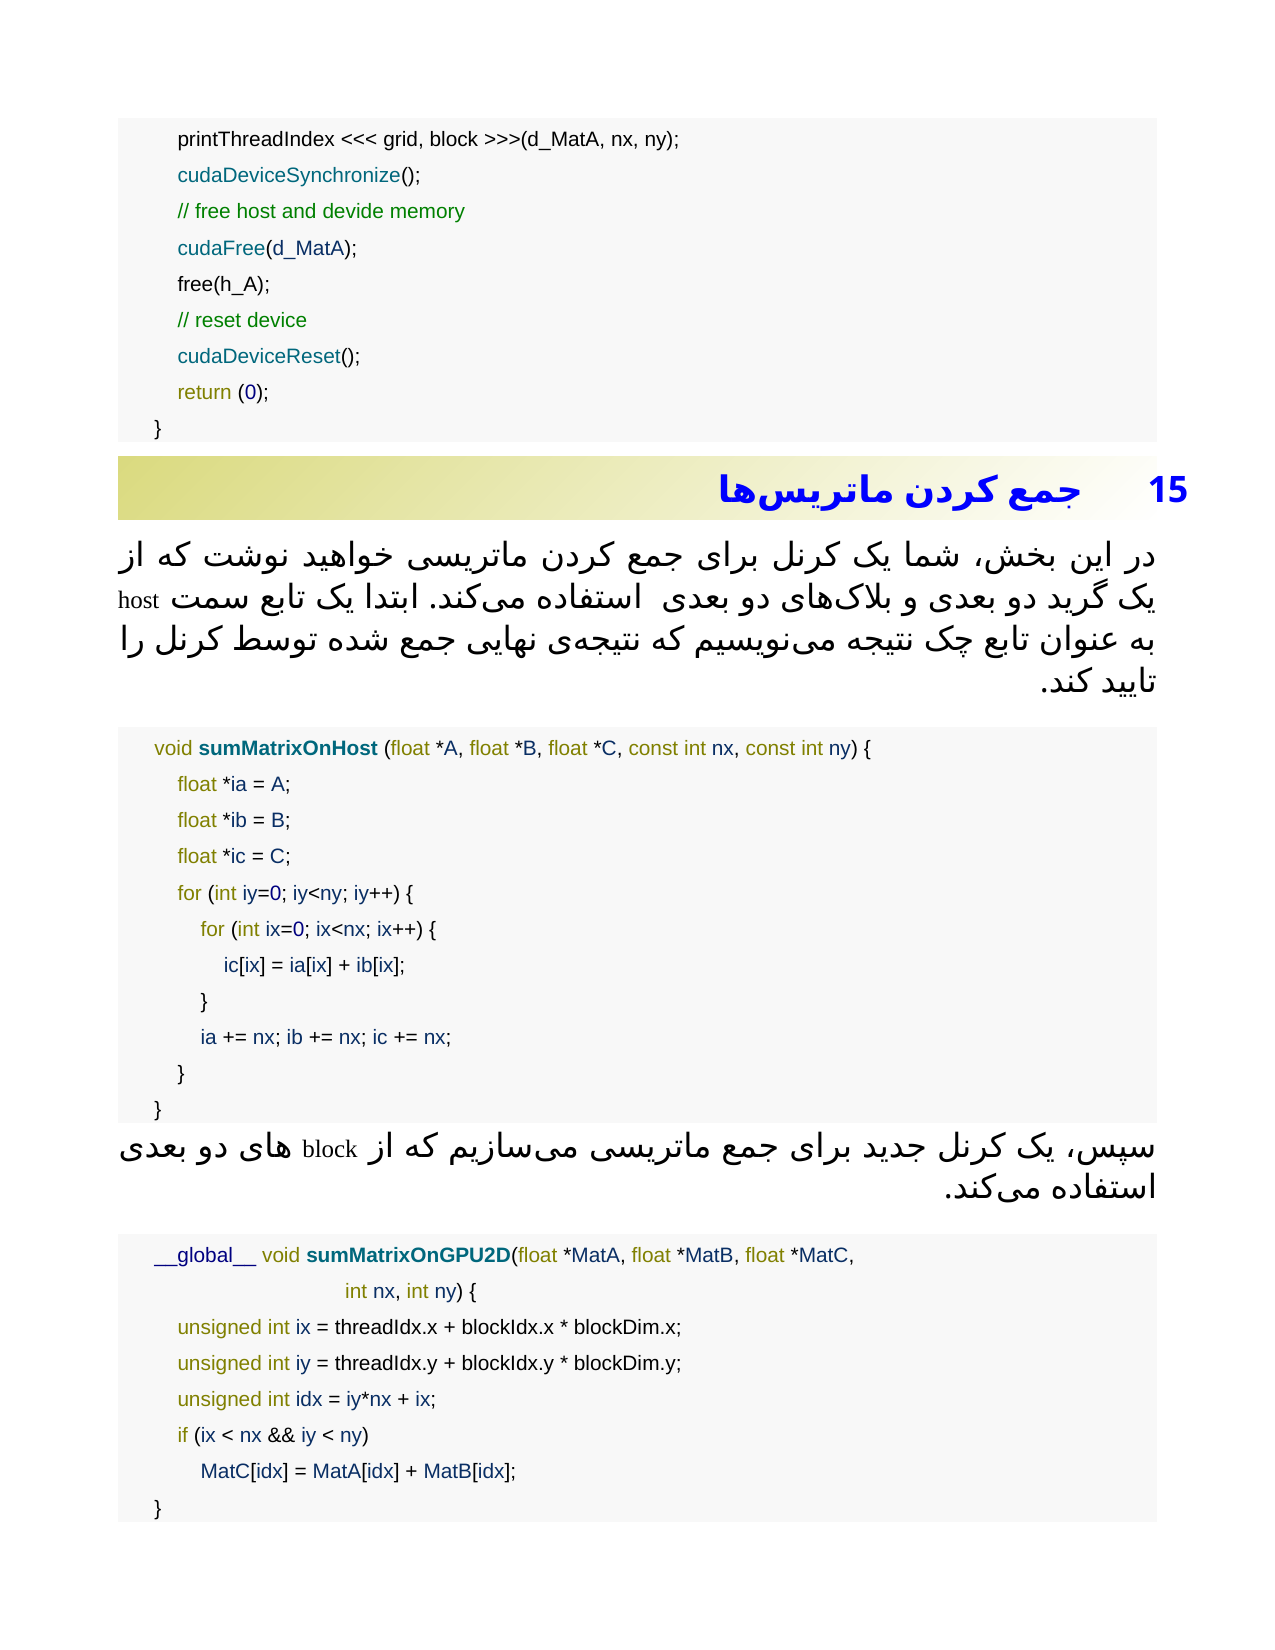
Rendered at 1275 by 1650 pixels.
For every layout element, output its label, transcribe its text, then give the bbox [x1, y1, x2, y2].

text printThreadIndex <<< grid, block >>>(d_MatA, nx, ny); [118, 118, 1157, 154]
text unsigned int idx = iy*nx + ix; [118, 1378, 1157, 1414]
text } [118, 1087, 1157, 1123]
text float *ia = A; [118, 763, 1157, 799]
text ia += nx; ib += nx; ic += nx; [118, 1015, 1157, 1051]
text MatC[idx] = MatA[idx] + MatB[idx]; [118, 1450, 1157, 1486]
text void sumMatrixOnHost (float *A, float *B, float *C, const int nx, const int ny) { [118, 727, 1157, 763]
text for (int ix=0; ix<nx; ix++) { [118, 907, 1157, 943]
text float *ib = B; [118, 799, 1157, 835]
text float *ic = C; [118, 835, 1157, 871]
text __global__ void sumMatrixOnGPU2D(float *MatA, float *MatB, float *MatC, [118, 1234, 1157, 1270]
subtitle جمع کردن ماتریس‌ها [118, 457, 1157, 520]
text } [118, 406, 1157, 442]
text ic[ix] = ia[ix] + ib[ix]; [118, 943, 1157, 979]
text // reset device [118, 298, 1157, 334]
text return (0); [118, 370, 1157, 406]
text در این بخش، شما یک کرنل برای جمع کردن ماتریسی خواهید نوشت که از یک گرید دو بعدی و بلاک‌های دو بعدی استفاده می‌کند. ابتدا یک تابع سمت host به عنوان تابع چک نتیجه می‌نویسیم که نتیجه‌ی نهایی جمع شده توسط کرنل را تایید کند. [118, 532, 1157, 700]
text cudaDeviceSynchronize(); [118, 154, 1157, 190]
text if (ix < nx && iy < ny) [118, 1414, 1157, 1450]
text سپس، یک کرنل جدید برای جمع ماتریسی می‌سازیم که از block های دو بعدی استفاده می‌کند. [118, 1123, 1157, 1207]
text int nx, int ny) { [118, 1270, 1157, 1306]
text free(h_A); [118, 262, 1157, 298]
text } [118, 1486, 1157, 1522]
text for (int iy=0; iy<ny; iy++) { [118, 871, 1157, 907]
text // free host and devide memory [118, 190, 1157, 226]
text unsigned int ix = threadIdx.x + blockIdx.x * blockDim.x; [118, 1306, 1157, 1342]
text } [118, 1051, 1157, 1087]
text } [118, 979, 1157, 1015]
text unsigned int iy = threadIdx.y + blockIdx.y * blockDim.y; [118, 1342, 1157, 1378]
text cudaFree(d_MatA); [118, 226, 1157, 262]
text cudaDeviceReset(); [118, 334, 1157, 370]
